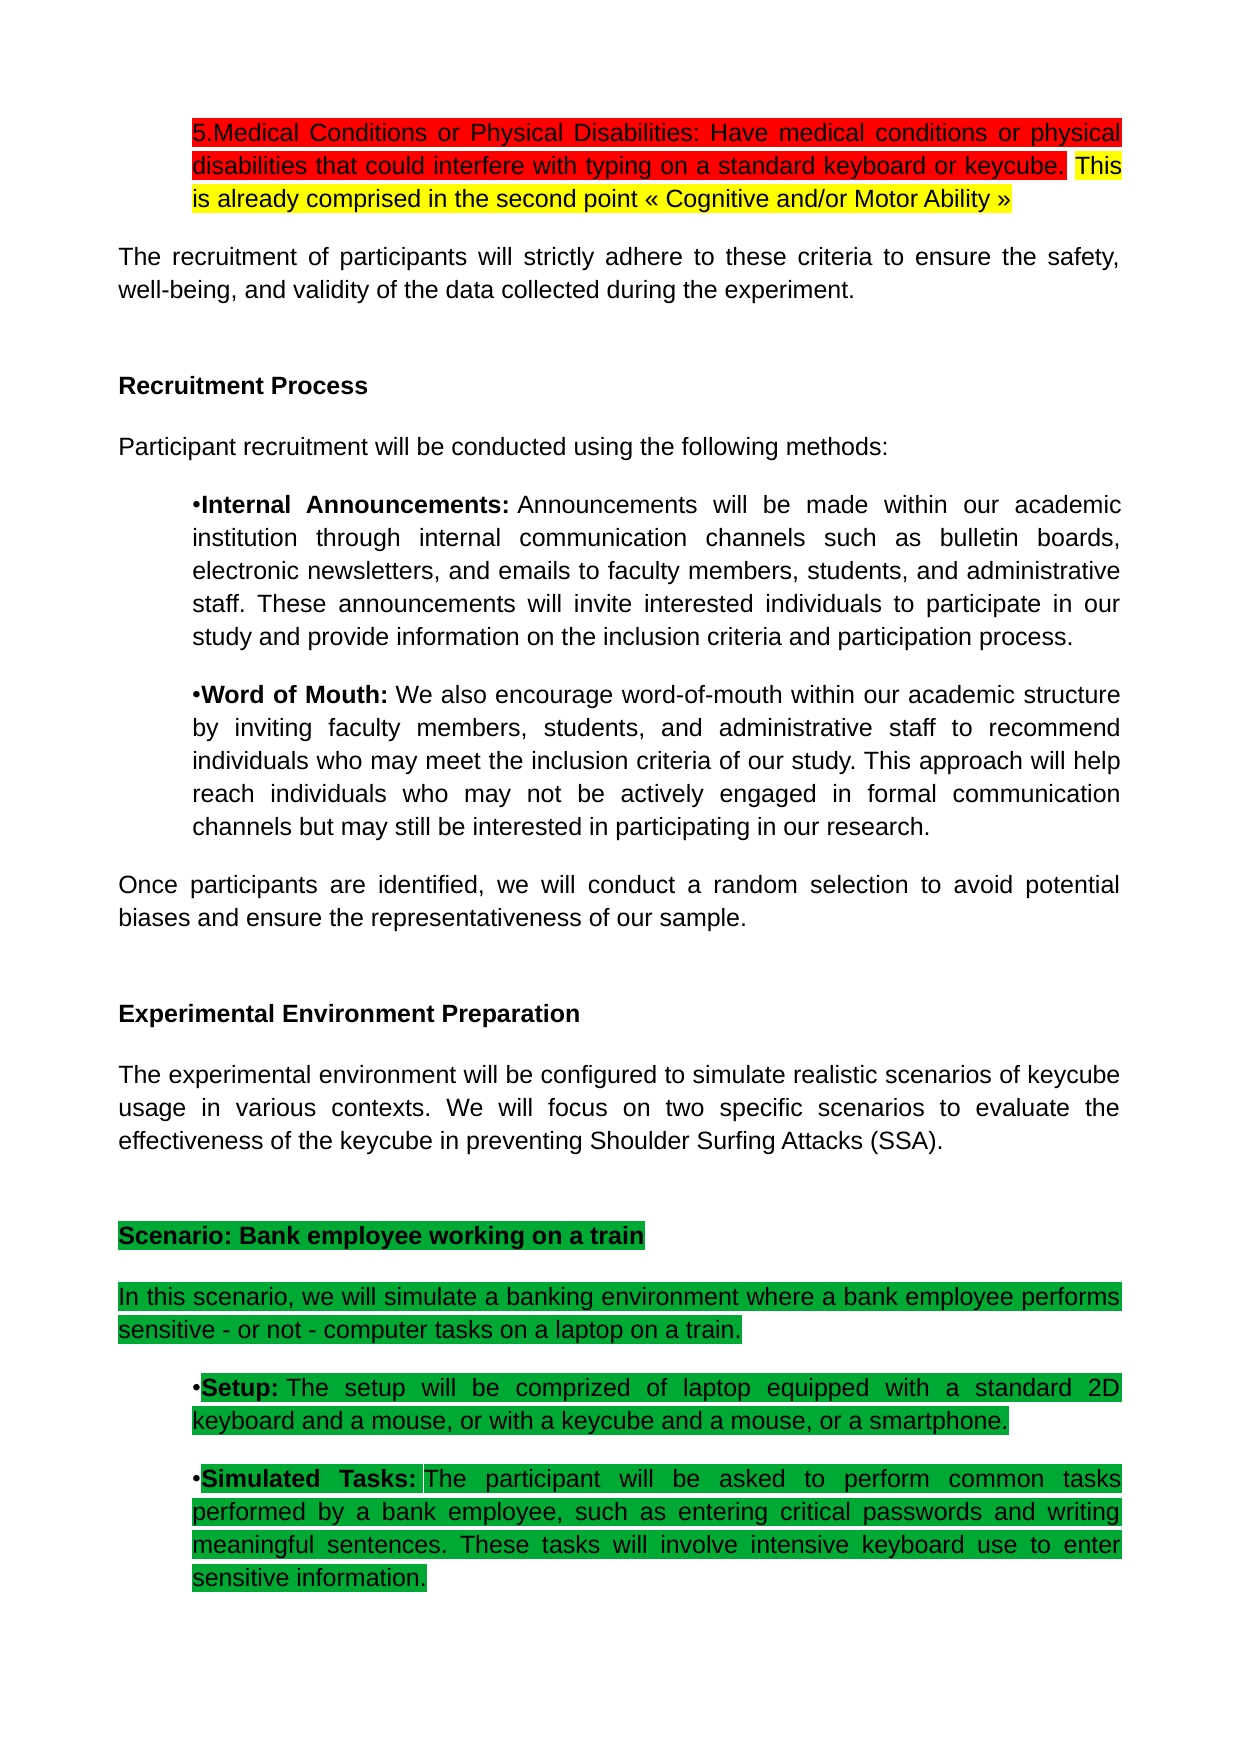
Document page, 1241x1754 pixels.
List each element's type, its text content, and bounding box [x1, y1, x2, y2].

list Word of Mouth: We also encourage word-of-mouth within our academic structure by inviting faculty members, students, and administrative staff to recommend individuals who may meet the inclusion criteria of our study. This approach will help reach individuals who may not be actively engaged in formal communication channels but may still be interested in participating in our research. [118, 680, 1122, 841]
subtitle Recruitment Process [118, 371, 1122, 399]
text The recruitment of participants will strictly adhere to these criteria to ensure the safety, well-being, and validity of the data collected during the experiment. [118, 242, 1122, 304]
text Once participants are identified, we will conduct a random selection to avoid potential biases and ensure the representativeness of our sample. [118, 870, 1122, 932]
list Simulated Tasks: The participant will be asked to perform common tasks performed by a bank employee, such as entering critical passwords and writing meaningful sentences. These tasks will involve intensive keyboard use to enter sensitive information. [118, 1464, 1122, 1592]
subtitle Experimental Environment Preparation [118, 999, 1122, 1027]
list 5.Medical Conditions or Physical Disabilities: Have medical conditions or physical disabilities that could interfere with typing on a standard keyboard or keycube. This is already comprised in the second point « Cognitive and/or Motor Ability » [118, 118, 1122, 213]
text In this scenario, we will simulate a banking environment where a bank employee performs sensitive - or not - computer tasks on a laptop on a train. [118, 1282, 1122, 1344]
list Internal Announcements: Announcements will be made within our academic institution through internal communication channels such as bulletin boards, electronic newsletters, and emails to faculty members, students, and administrative staff. These announcements will invite interested individuals to participate in our study and provide information on the inclusion criteria and participation process. [118, 490, 1122, 651]
text The experimental environment will be configured to simulate realistic scenarios of keycube usage in various contexts. We will focus on two specific scenarios to evaluate the effectiveness of the keycube in preventing Shoulder Surfing Attacks (SSA). [118, 1059, 1122, 1154]
text Participant recruitment will be conducted using the following methods: [118, 432, 1122, 460]
subtitle Scenario: Bank employee working on a train [118, 1221, 1122, 1250]
list Setup: The setup will be comprized of laptop equipped with a standard 2D keyboard and a mouse, or with a keycube and a mouse, or a smartphone. [118, 1373, 1122, 1435]
